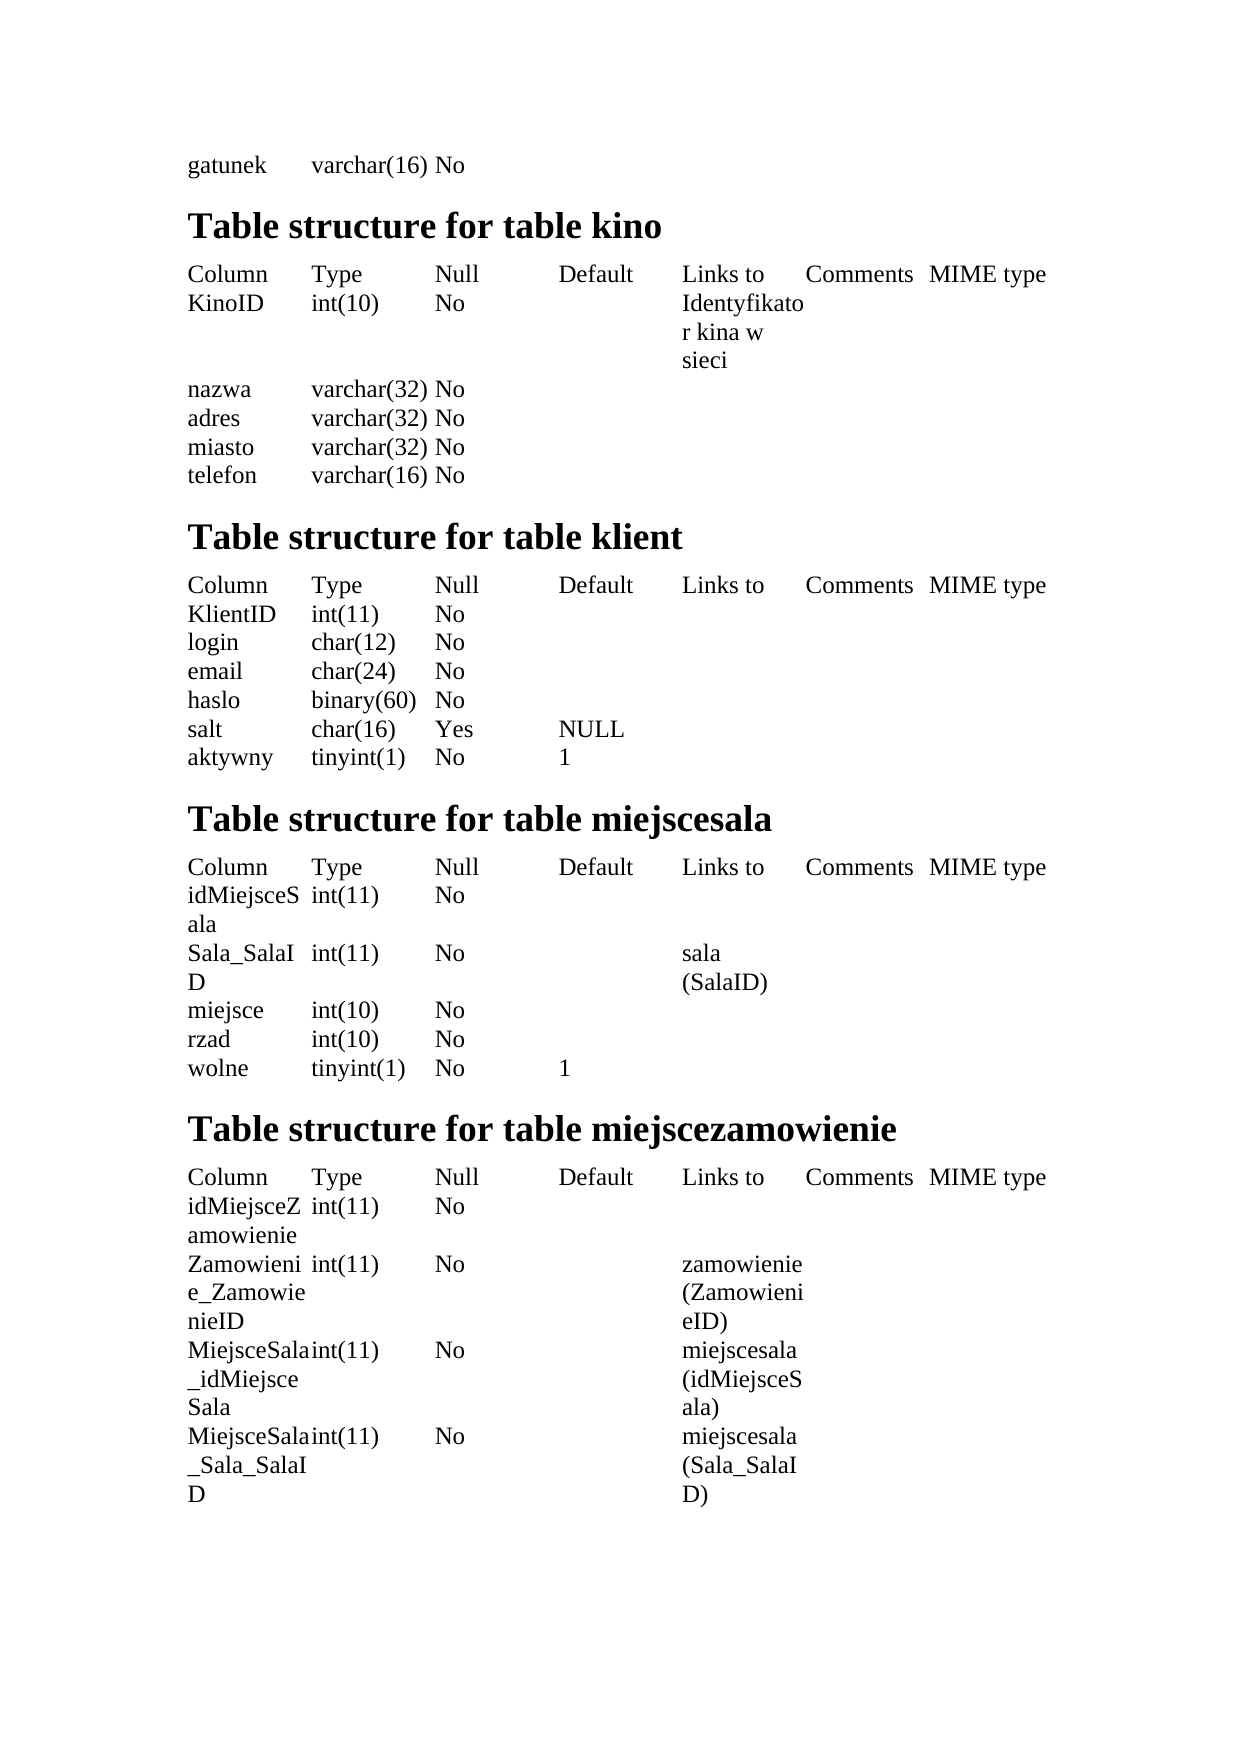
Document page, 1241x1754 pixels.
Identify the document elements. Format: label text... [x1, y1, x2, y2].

table_cell [805, 1191, 929, 1249]
table_cell [682, 714, 805, 742]
table_cell [805, 628, 929, 656]
table_cell [682, 1191, 805, 1249]
table_cell No [435, 374, 558, 403]
table_cell [929, 1335, 1053, 1421]
table_cell [682, 432, 805, 461]
table_header Column [188, 259, 311, 288]
table_header Links to [682, 259, 805, 288]
table_cell zamowienie (ZamowienieID) [682, 1249, 805, 1335]
table_header Column [188, 852, 311, 881]
table_cell [558, 288, 682, 374]
table_header Comments [805, 259, 929, 288]
table_cell rzad [188, 1024, 311, 1053]
table_header Type [311, 852, 434, 881]
table_cell [805, 288, 929, 374]
table_cell [805, 150, 929, 179]
subtitle Table structure for table kino [187, 204, 1053, 247]
table_cell aktywny [188, 743, 311, 771]
table_cell No [435, 599, 558, 627]
table_header Null [435, 570, 558, 599]
table_cell KinoID [188, 288, 311, 374]
table_cell [805, 1249, 929, 1335]
table_cell [805, 881, 929, 938]
table_cell No [435, 743, 558, 771]
table_header Null [435, 1163, 558, 1191]
table_header MIME type [929, 1163, 1053, 1191]
table_cell [805, 656, 929, 685]
table_cell [682, 685, 805, 714]
table_cell [558, 1249, 682, 1335]
table_header Type [311, 570, 434, 599]
table_cell [682, 1053, 805, 1082]
table_cell int(10) [311, 996, 434, 1024]
table_cell tinyint(1) [311, 743, 434, 771]
table_cell Identyfikator kina w sieci [682, 288, 805, 374]
table_cell Yes [435, 714, 558, 742]
table_cell No [435, 881, 558, 938]
table_cell [558, 881, 682, 938]
table_cell No [435, 656, 558, 685]
table_header MIME type [929, 570, 1053, 599]
table_cell int(11) [311, 881, 434, 938]
table_cell int(11) [311, 1249, 434, 1335]
table_cell No [435, 1053, 558, 1082]
table_cell [558, 599, 682, 627]
table_cell Sala_SalaID [188, 938, 311, 996]
table_header Comments [805, 1163, 929, 1191]
table_cell char(12) [311, 628, 434, 656]
table_cell int(10) [311, 288, 434, 374]
table_cell [682, 628, 805, 656]
table_cell login [188, 628, 311, 656]
table_cell sala (SalaID) [682, 938, 805, 996]
table_cell [805, 461, 929, 489]
table_cell [682, 996, 805, 1024]
table_cell miejsce [188, 996, 311, 1024]
table_cell [558, 628, 682, 656]
table_header Comments [805, 852, 929, 881]
table_cell [805, 1024, 929, 1053]
table_cell No [435, 1335, 558, 1421]
table_cell [805, 1335, 929, 1421]
table_cell int(11) [311, 938, 434, 996]
table_cell int(11) [311, 1335, 434, 1421]
table_header Type [311, 259, 434, 288]
table_cell KlientID [188, 599, 311, 627]
subtitle Table structure for table miejscesala [187, 796, 1053, 839]
table_cell varchar(16) [311, 461, 434, 489]
table_header Column [188, 1163, 311, 1191]
table_header MIME type [929, 259, 1053, 288]
table_cell email [188, 656, 311, 685]
table_cell [558, 938, 682, 996]
table_cell [682, 599, 805, 627]
table_cell [929, 1421, 1053, 1507]
table_cell [558, 1335, 682, 1421]
table_cell No [435, 938, 558, 996]
table_cell [558, 1191, 682, 1249]
table_cell MiejsceSala_idMiejsceSala [188, 1335, 311, 1421]
subtitle Table structure for table miejscezamowienie [187, 1107, 1053, 1150]
table_cell [805, 1421, 929, 1507]
table_cell Zamowienie_ZamowienieID [188, 1249, 311, 1335]
table_header Null [435, 852, 558, 881]
table_cell [558, 656, 682, 685]
table_cell telefon [188, 461, 311, 489]
table_cell miasto [188, 432, 311, 461]
table_cell miejscesala (idMiejsceSala) [682, 1335, 805, 1421]
table_cell No [435, 1191, 558, 1249]
table_cell [682, 1024, 805, 1053]
table_cell [682, 403, 805, 432]
table_cell [558, 403, 682, 432]
table_cell 1 [558, 1053, 682, 1082]
table_cell int(10) [311, 1024, 434, 1053]
table_cell No [435, 288, 558, 374]
table_header Links to [682, 1163, 805, 1191]
table_cell [805, 938, 929, 996]
table_cell varchar(16) [311, 150, 434, 179]
table_cell [558, 461, 682, 489]
table_cell [805, 743, 929, 771]
table_cell adres [188, 403, 311, 432]
table_cell tinyint(1) [311, 1053, 434, 1082]
table_cell binary(60) [311, 685, 434, 714]
table_cell No [435, 432, 558, 461]
table_cell MiejsceSala_Sala_SalaID [188, 1421, 311, 1507]
table_header Null [435, 259, 558, 288]
table_cell varchar(32) [311, 403, 434, 432]
table_cell 1 [558, 743, 682, 771]
table_cell salt [188, 714, 311, 742]
table_cell No [435, 1249, 558, 1335]
table_cell [805, 1053, 929, 1082]
table_cell [929, 938, 1053, 996]
table_cell [805, 432, 929, 461]
table_cell [558, 150, 682, 179]
table_header Type [311, 1163, 434, 1191]
table_header Default [558, 852, 682, 881]
table_cell [682, 150, 805, 179]
table_cell varchar(32) [311, 432, 434, 461]
table_cell No [435, 1421, 558, 1507]
table_cell [558, 1421, 682, 1507]
table_header Comments [805, 570, 929, 599]
table_cell [682, 656, 805, 685]
table_cell int(11) [311, 599, 434, 627]
table_cell miejscesala (Sala_SalaID) [682, 1421, 805, 1507]
table_header Default [558, 570, 682, 599]
table_cell wolne [188, 1053, 311, 1082]
table_cell No [435, 403, 558, 432]
subtitle Table structure for table klient [187, 514, 1053, 557]
table_header Links to [682, 852, 805, 881]
table_header Default [558, 1163, 682, 1191]
table_cell [805, 685, 929, 714]
table_cell [805, 599, 929, 627]
table_cell NULL [558, 714, 682, 742]
table_cell int(11) [311, 1191, 434, 1249]
table_cell [929, 1249, 1053, 1335]
table_cell gatunek [188, 150, 311, 179]
table_cell No [435, 1024, 558, 1053]
table_cell [558, 685, 682, 714]
table_cell No [435, 150, 558, 179]
table_cell No [435, 996, 558, 1024]
table_cell idMiejsceSala [188, 881, 311, 938]
table_cell idMiejsceZamowienie [188, 1191, 311, 1249]
table_cell haslo [188, 685, 311, 714]
table_cell No [435, 628, 558, 656]
table_cell varchar(32) [311, 374, 434, 403]
table_cell nazwa [188, 374, 311, 403]
table_cell int(11) [311, 1421, 434, 1507]
table_header Column [188, 570, 311, 599]
table_cell [805, 374, 929, 403]
table_cell [805, 714, 929, 742]
table_cell [682, 743, 805, 771]
table_cell char(16) [311, 714, 434, 742]
table_cell [805, 403, 929, 432]
table_cell [558, 1024, 682, 1053]
table_cell char(24) [311, 656, 434, 685]
table_cell [805, 996, 929, 1024]
table_cell No [435, 461, 558, 489]
table_cell [682, 461, 805, 489]
table_cell [558, 432, 682, 461]
table_cell [558, 996, 682, 1024]
table_cell [682, 374, 805, 403]
table_cell [558, 374, 682, 403]
table_header Default [558, 259, 682, 288]
table_header MIME type [929, 852, 1053, 881]
table_cell No [435, 685, 558, 714]
table_cell [682, 881, 805, 938]
table_header Links to [682, 570, 805, 599]
